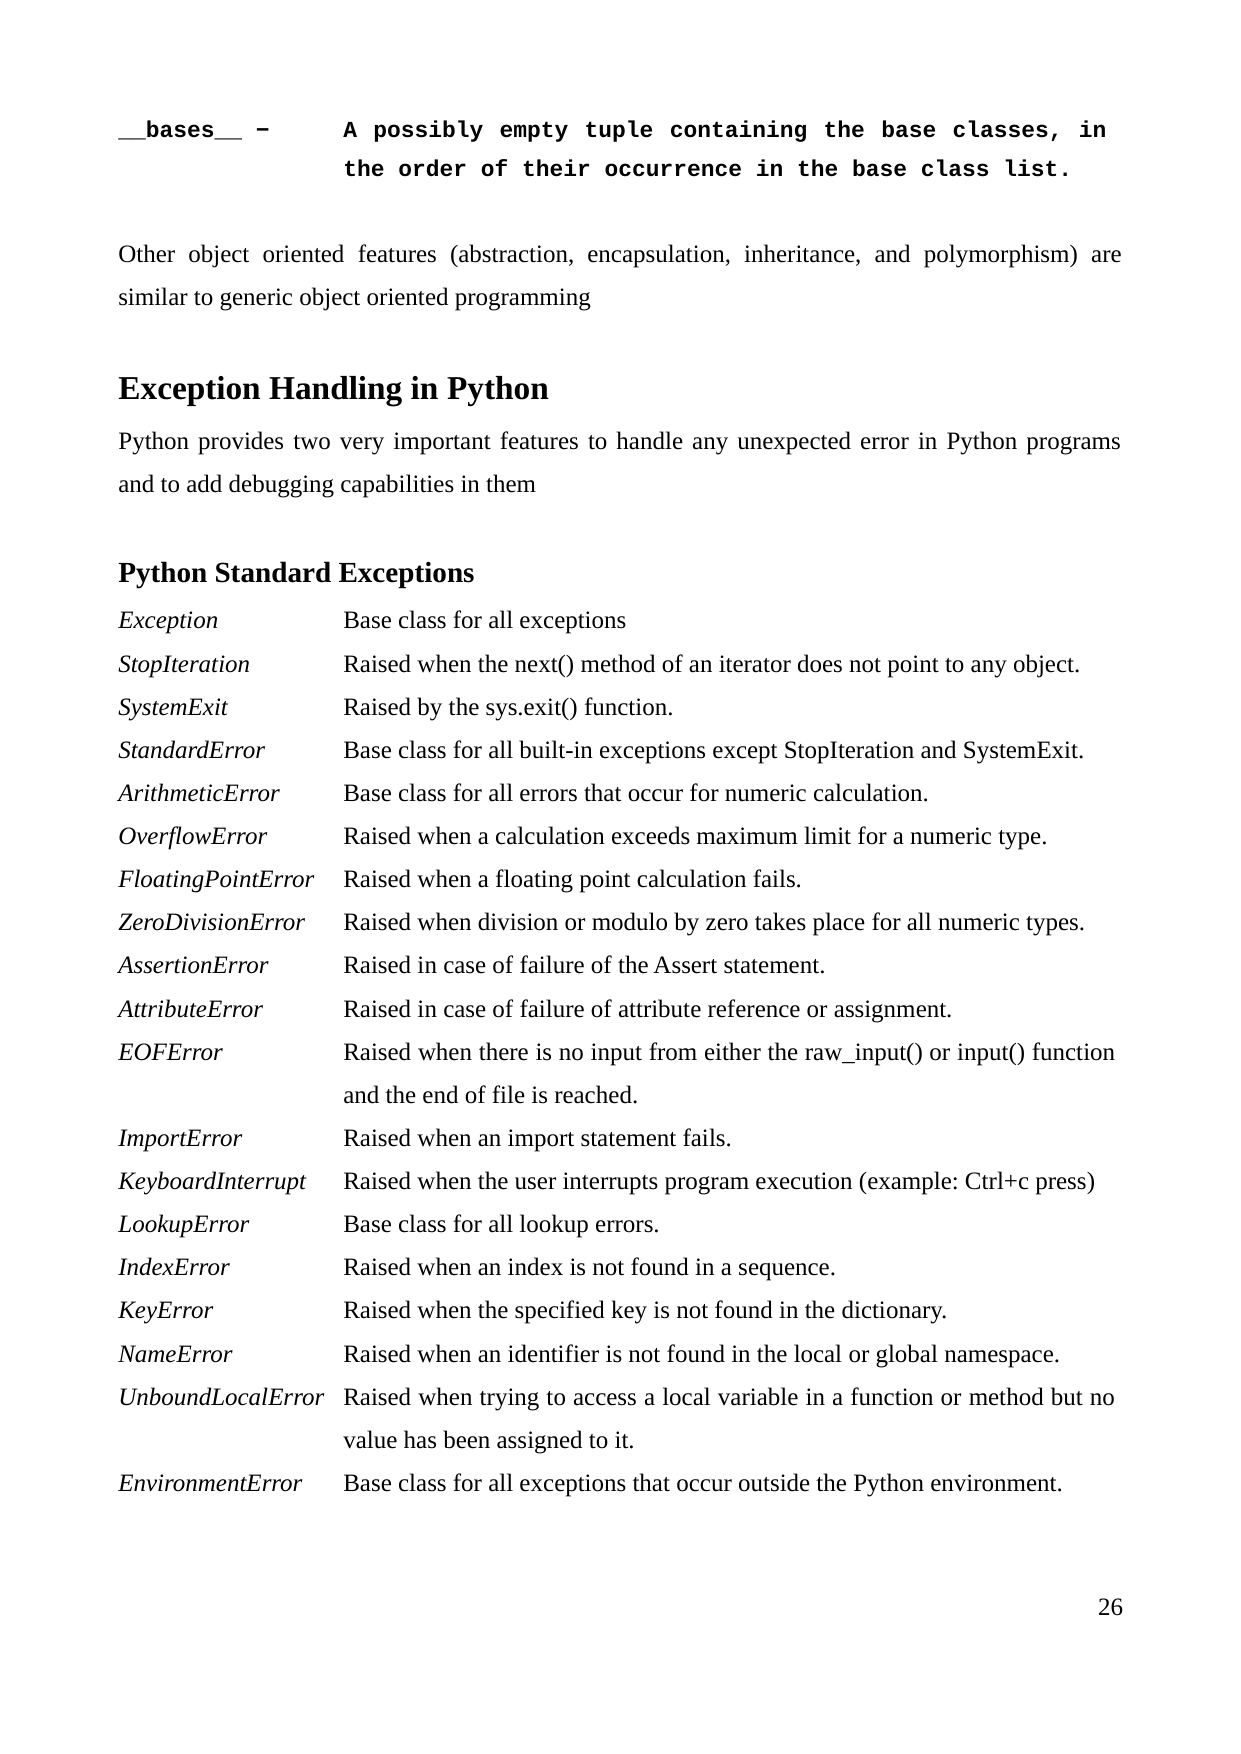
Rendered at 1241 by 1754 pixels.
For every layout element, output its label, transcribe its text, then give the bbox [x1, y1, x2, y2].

text EOFError Raised when there is no input from either the raw_input() or input() function and the end of file is reached. [118, 1037, 1123, 1109]
text LookupError Base class for all lookup errors. [118, 1209, 1123, 1238]
text OverflowError Raised when a calculation exceeds maximum limit for a numeric type. [118, 821, 1123, 850]
text AssertionError Raised in case of failure of the Assert statement. [118, 951, 1123, 979]
text IndexError Raised when an index is not found in a sequence. [118, 1252, 1123, 1281]
text KeyboardInterrupt Raised when the user interrupts program execution (example: Ctrl+c press) [118, 1166, 1123, 1195]
text UnboundLocalError Raised when trying to access a local variable in a function or method but no value has been assigned to it. [118, 1382, 1123, 1454]
text ArithmeticError Base class for all errors that occur for numeric calculation. [118, 778, 1123, 807]
text SystemExit Raised by the sys.exit() function. [118, 692, 1123, 721]
text Python provides two very important features to handle any unexpected error in Python programs and to add debugging capabilities in them [118, 426, 1123, 498]
text EnvironmentError Base class for all exceptions that occur outside the Python environment. [118, 1468, 1123, 1497]
text StandardError Base class for all built-in exceptions except StopIteration and SystemExit. [118, 735, 1123, 764]
text StopIteration Raised when the next() method of an iterator does not point to any object. [118, 649, 1123, 677]
text NameError Raised when an identifier is not found in the local or global namespace. [118, 1339, 1123, 1367]
text Exception Base class for all exceptions [118, 606, 1123, 634]
text __bases__ − A possibly empty tuple containing the base classes, in the order of their occurrence in the base class list. [118, 118, 1123, 183]
text ImportError Raised when an import statement fails. [118, 1123, 1123, 1152]
text FloatingPointError Raised when a floating point calculation fails. [118, 864, 1123, 893]
text Other object oriented features (abstraction, encapsulation, inheritance, and polymorphism) are similar to generic object oriented programming [118, 239, 1123, 311]
subtitle Python Standard Exceptions [118, 555, 1123, 589]
subtitle Exception Handling in Python [118, 368, 1123, 407]
text AttributeError Raised in case of failure of attribute reference or assignment. [118, 994, 1123, 1022]
text KeyError Raised when the specified key is not found in the dictionary. [118, 1296, 1123, 1324]
text ZeroDivisionError Raised when division or modulo by zero takes place for all numeric types. [118, 907, 1123, 936]
